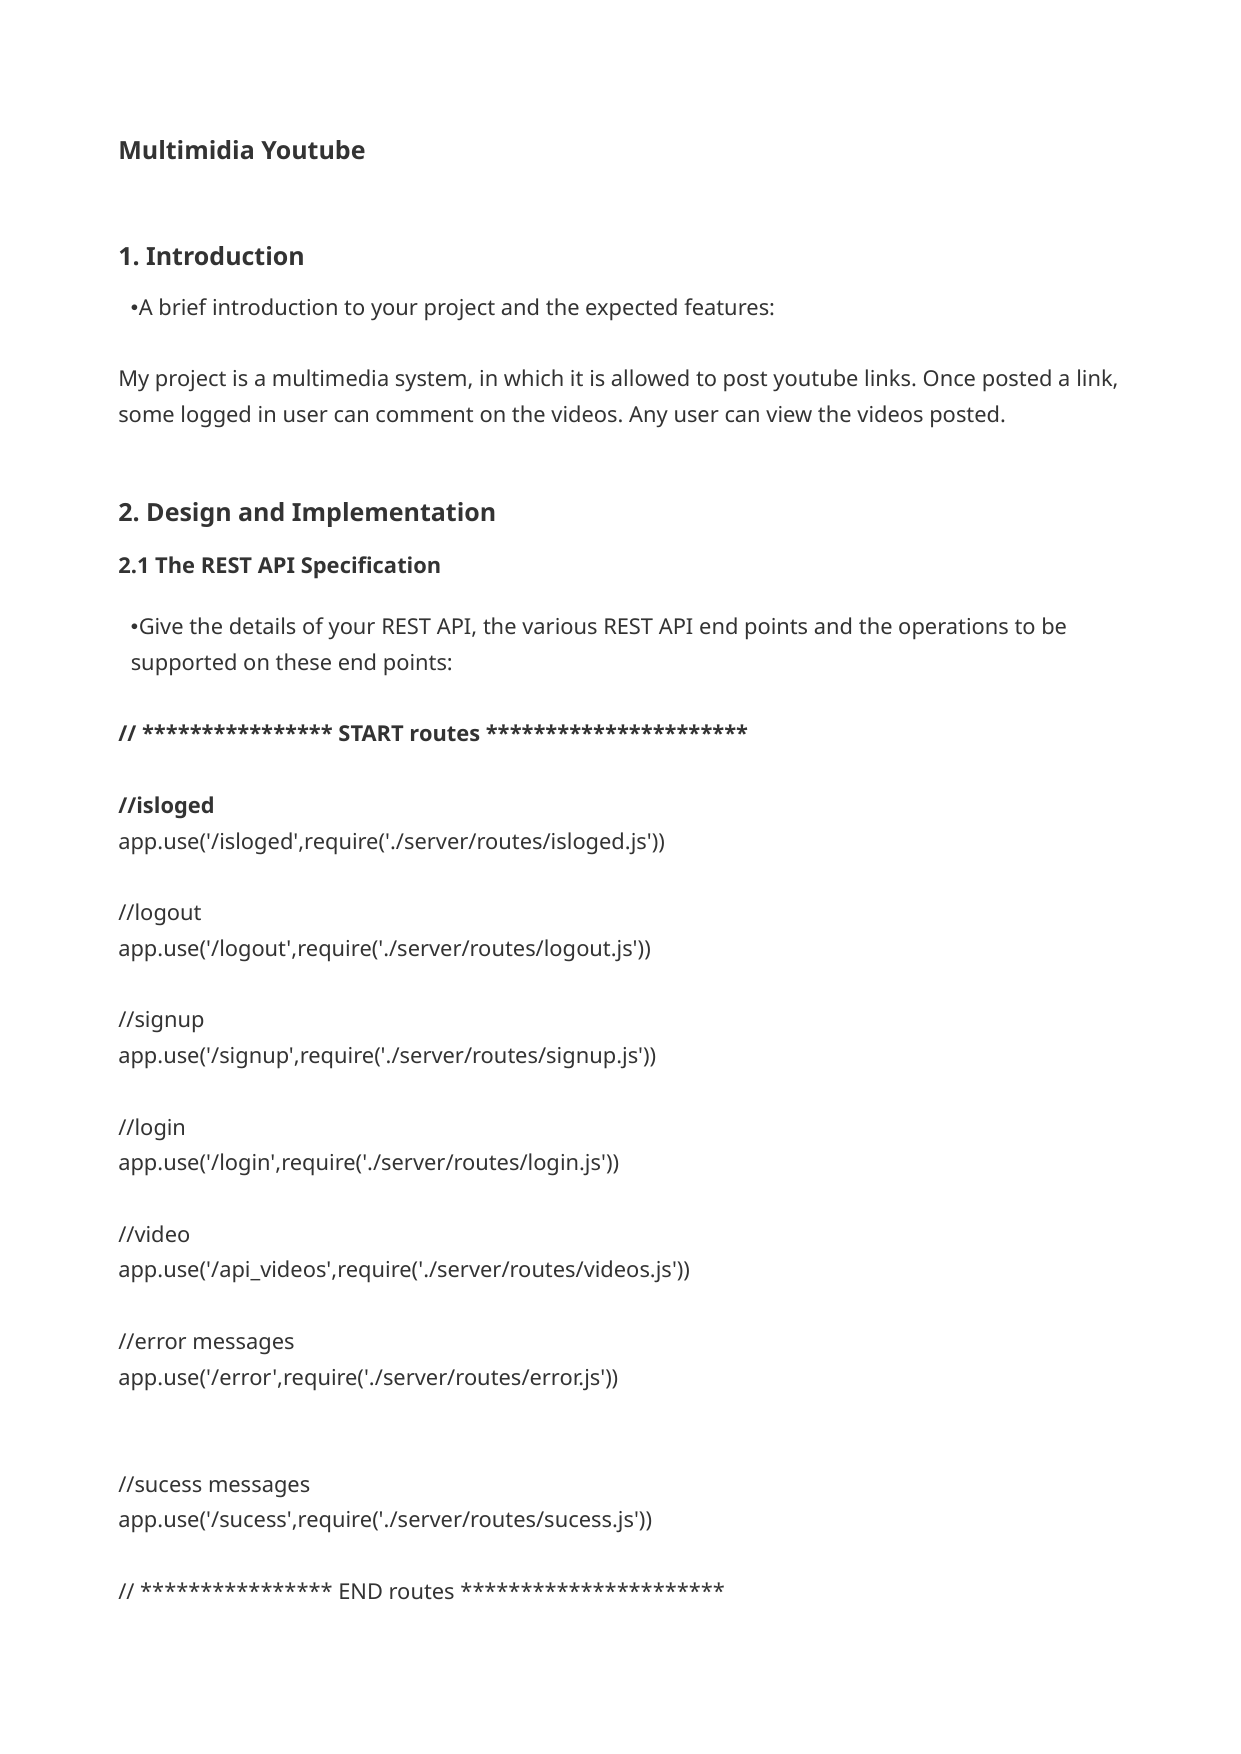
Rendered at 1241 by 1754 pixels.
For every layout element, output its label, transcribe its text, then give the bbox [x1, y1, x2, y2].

text 2.1 The REST API Specification [118, 547, 1122, 580]
text app.use('/logout',require('./server/routes/logout.js')) [118, 933, 1122, 963]
text // **************** START routes ********************** [118, 718, 1122, 748]
text //isloged [118, 790, 1122, 820]
text //video [118, 1219, 1122, 1248]
text //error messages [118, 1326, 1122, 1356]
text //signup [118, 1004, 1122, 1034]
text app.use('/isloged',require('./server/routes/isloged.js')) [118, 826, 1122, 855]
text //logout [118, 897, 1122, 927]
text // **************** END routes ********************** [118, 1576, 1122, 1606]
text //sucess messages [118, 1469, 1122, 1498]
text app.use('/login',require('./server/routes/login.js')) [118, 1147, 1122, 1177]
subtitle Multimidia Youtube [118, 133, 1122, 167]
subtitle 1. Introduction [118, 236, 1122, 273]
text app.use('/signup',require('./server/routes/signup.js')) [118, 1040, 1122, 1070]
text My project is a multimedia system, in which it is allowed to post youtube links. Once posted a link, some logged in user can comment on the videos. Any user can view the videos posted. [118, 363, 1122, 429]
list A brief introduction to your project and the expected features: [118, 292, 1122, 322]
text app.use('/sucess',require('./server/routes/sucess.js')) [118, 1504, 1122, 1534]
list Give the details of your REST API, the various REST API end points and the operations to be supported on these end points: [118, 611, 1122, 677]
text app.use('/error',require('./server/routes/error.js')) [118, 1362, 1122, 1391]
subtitle 2. Design and Implementation [118, 491, 1122, 528]
text //login [118, 1111, 1122, 1141]
text app.use('/api_videos',require('./server/routes/videos.js')) [118, 1254, 1122, 1284]
